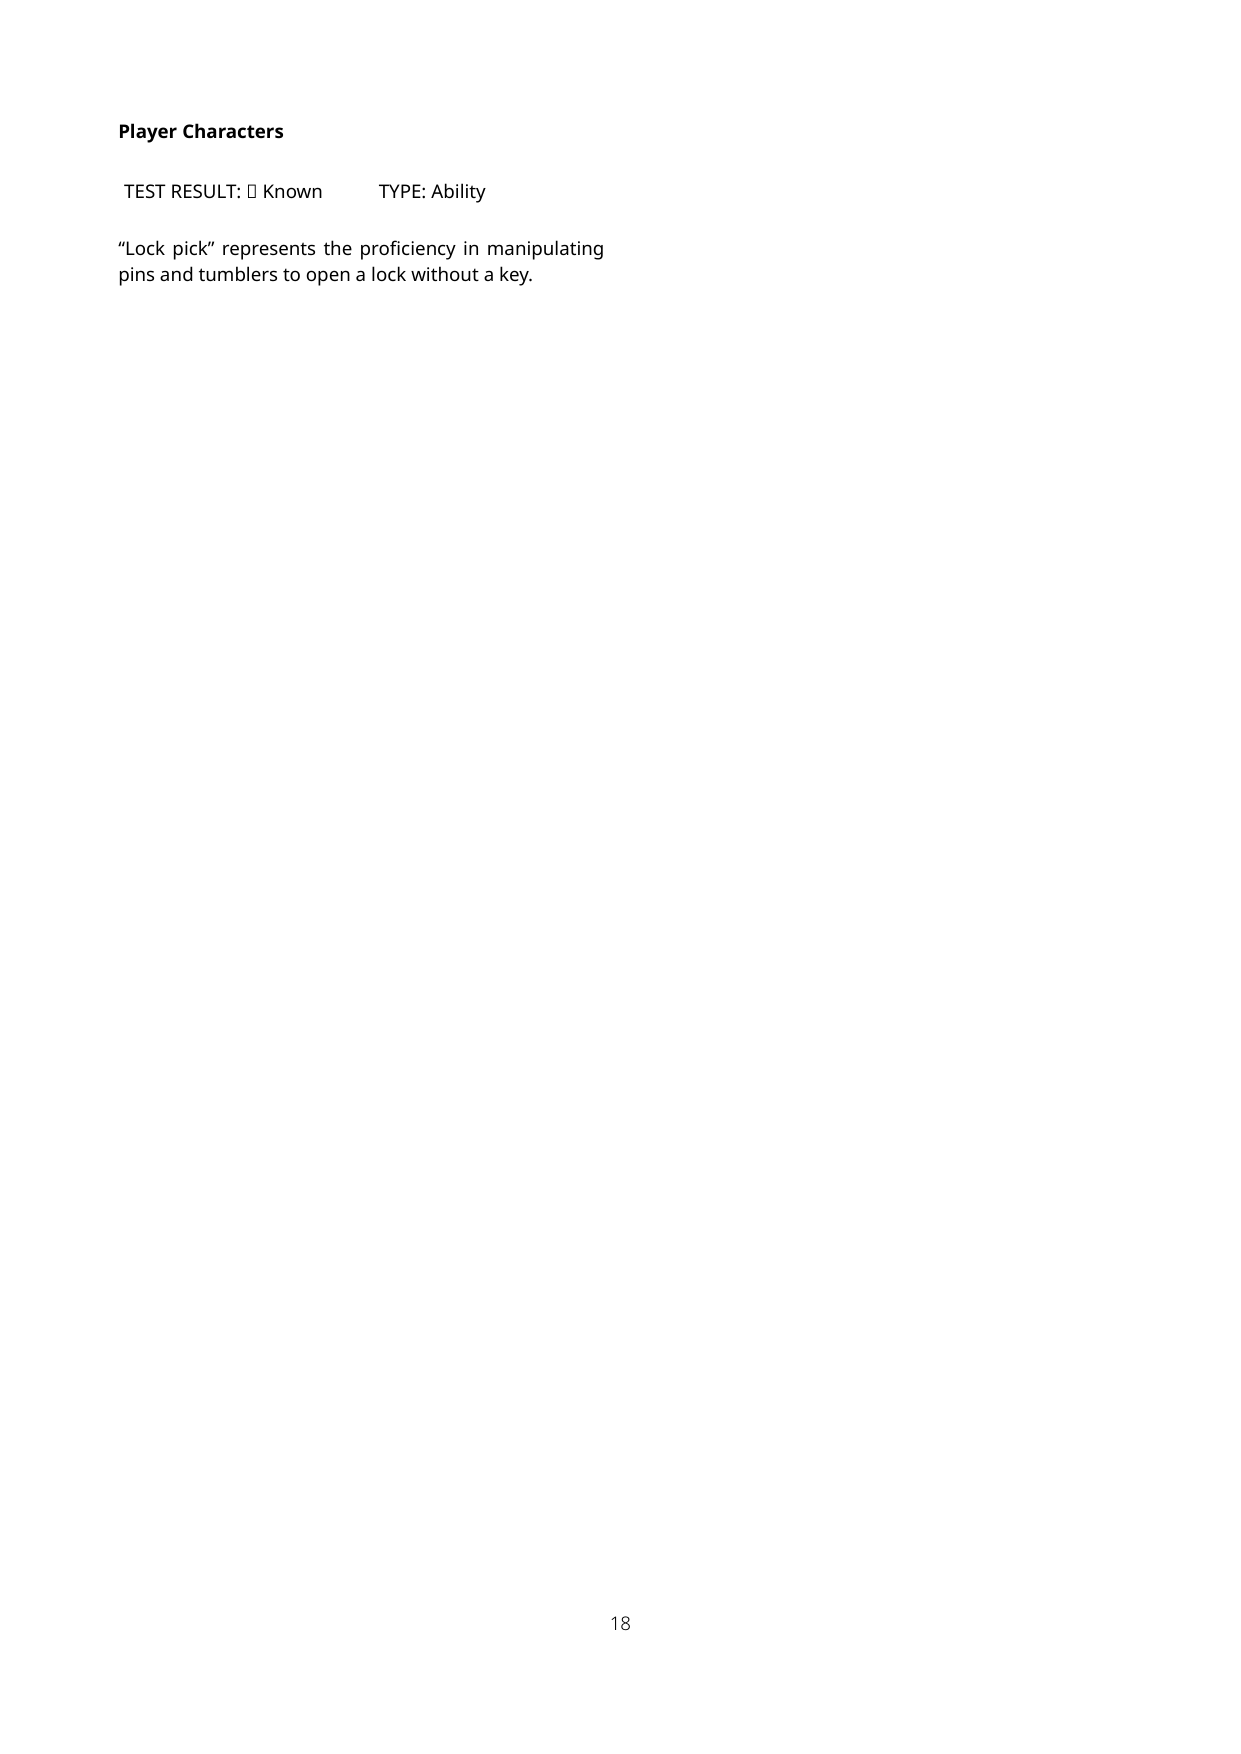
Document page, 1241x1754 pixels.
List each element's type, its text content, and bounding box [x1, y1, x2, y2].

table_cell TEST RESULT:  Known [118, 173, 373, 210]
table_cell TYPE: Ability [373, 173, 606, 210]
text “Lock pick” represents the proficiency in manipulating pins and tumblers to open a lock without a key. [118, 210, 605, 287]
